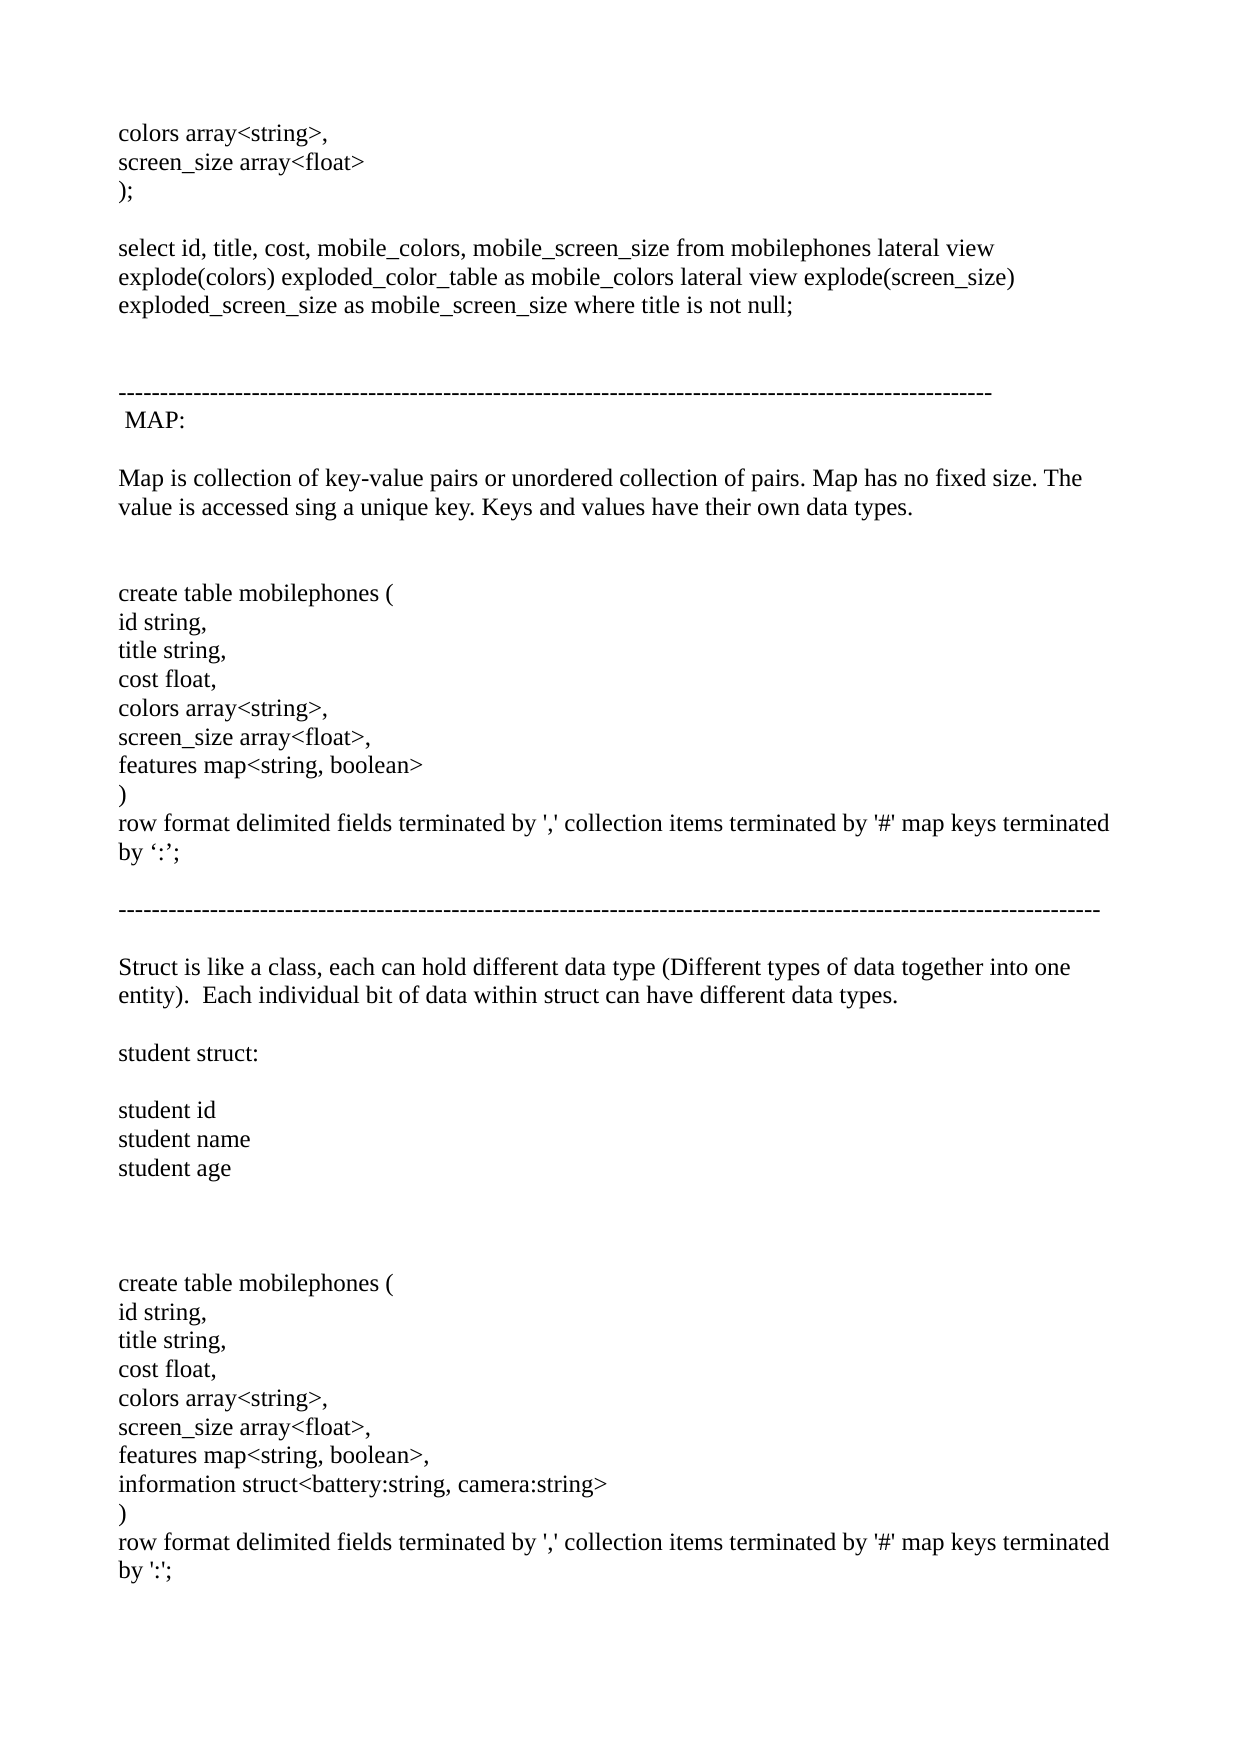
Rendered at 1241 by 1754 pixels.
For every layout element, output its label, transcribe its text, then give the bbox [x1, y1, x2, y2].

text features map<string, boolean> [118, 751, 1122, 779]
text create table mobilephones ( [118, 1268, 1122, 1297]
text Struct is like a class, each can hold different data type (Different types of data together into one entity). Each individual bit of data within struct can have different data types. [118, 952, 1122, 1009]
text ) [118, 1498, 1122, 1527]
text ---------------------------------------------------------------------------------------------------------------------- [118, 894, 1122, 923]
text create table mobilephones ( [118, 578, 1122, 607]
text features map<string, boolean>, [118, 1441, 1122, 1469]
text student id [118, 1096, 1122, 1124]
text select id, title, cost, mobile_colors, mobile_screen_size from mobilephones lateral view explode(colors) exploded_color_table as mobile_colors lateral view explode(screen_size) exploded_screen_size as mobile_screen_size where title is not null; [118, 233, 1122, 319]
text student struct: [118, 1038, 1122, 1067]
text title string, [118, 1326, 1122, 1354]
text ) [118, 779, 1122, 808]
text row format delimited fields terminated by ',' collection items terminated by '#' map keys terminated by ':'; [118, 1527, 1122, 1584]
text Map is collection of key-value pairs or unordered collection of pairs. Map has no fixed size. The value is accessed sing a unique key. Keys and values have their own data types. [118, 463, 1122, 521]
text cost float, [118, 1354, 1122, 1383]
text colors array<string>, [118, 693, 1122, 722]
text --------------------------------------------------------------------------------------------------------- [118, 377, 1122, 406]
text cost float, [118, 664, 1122, 693]
text student name [118, 1124, 1122, 1153]
text student age [118, 1153, 1122, 1182]
text screen_size array<float>, [118, 722, 1122, 751]
text id string, [118, 607, 1122, 636]
text screen_size array<float>, [118, 1412, 1122, 1441]
text ); [118, 176, 1122, 204]
text title string, [118, 636, 1122, 664]
text information struct<battery:string, camera:string> [118, 1469, 1122, 1498]
text colors array<string>, [118, 1383, 1122, 1412]
text id string, [118, 1297, 1122, 1326]
text screen_size array<float> [118, 147, 1122, 176]
text colors array<string>, [118, 118, 1122, 147]
text row format delimited fields terminated by ',' collection items terminated by '#' map keys terminated by ‘:’; [118, 808, 1122, 866]
text MAP: [118, 406, 1122, 434]
